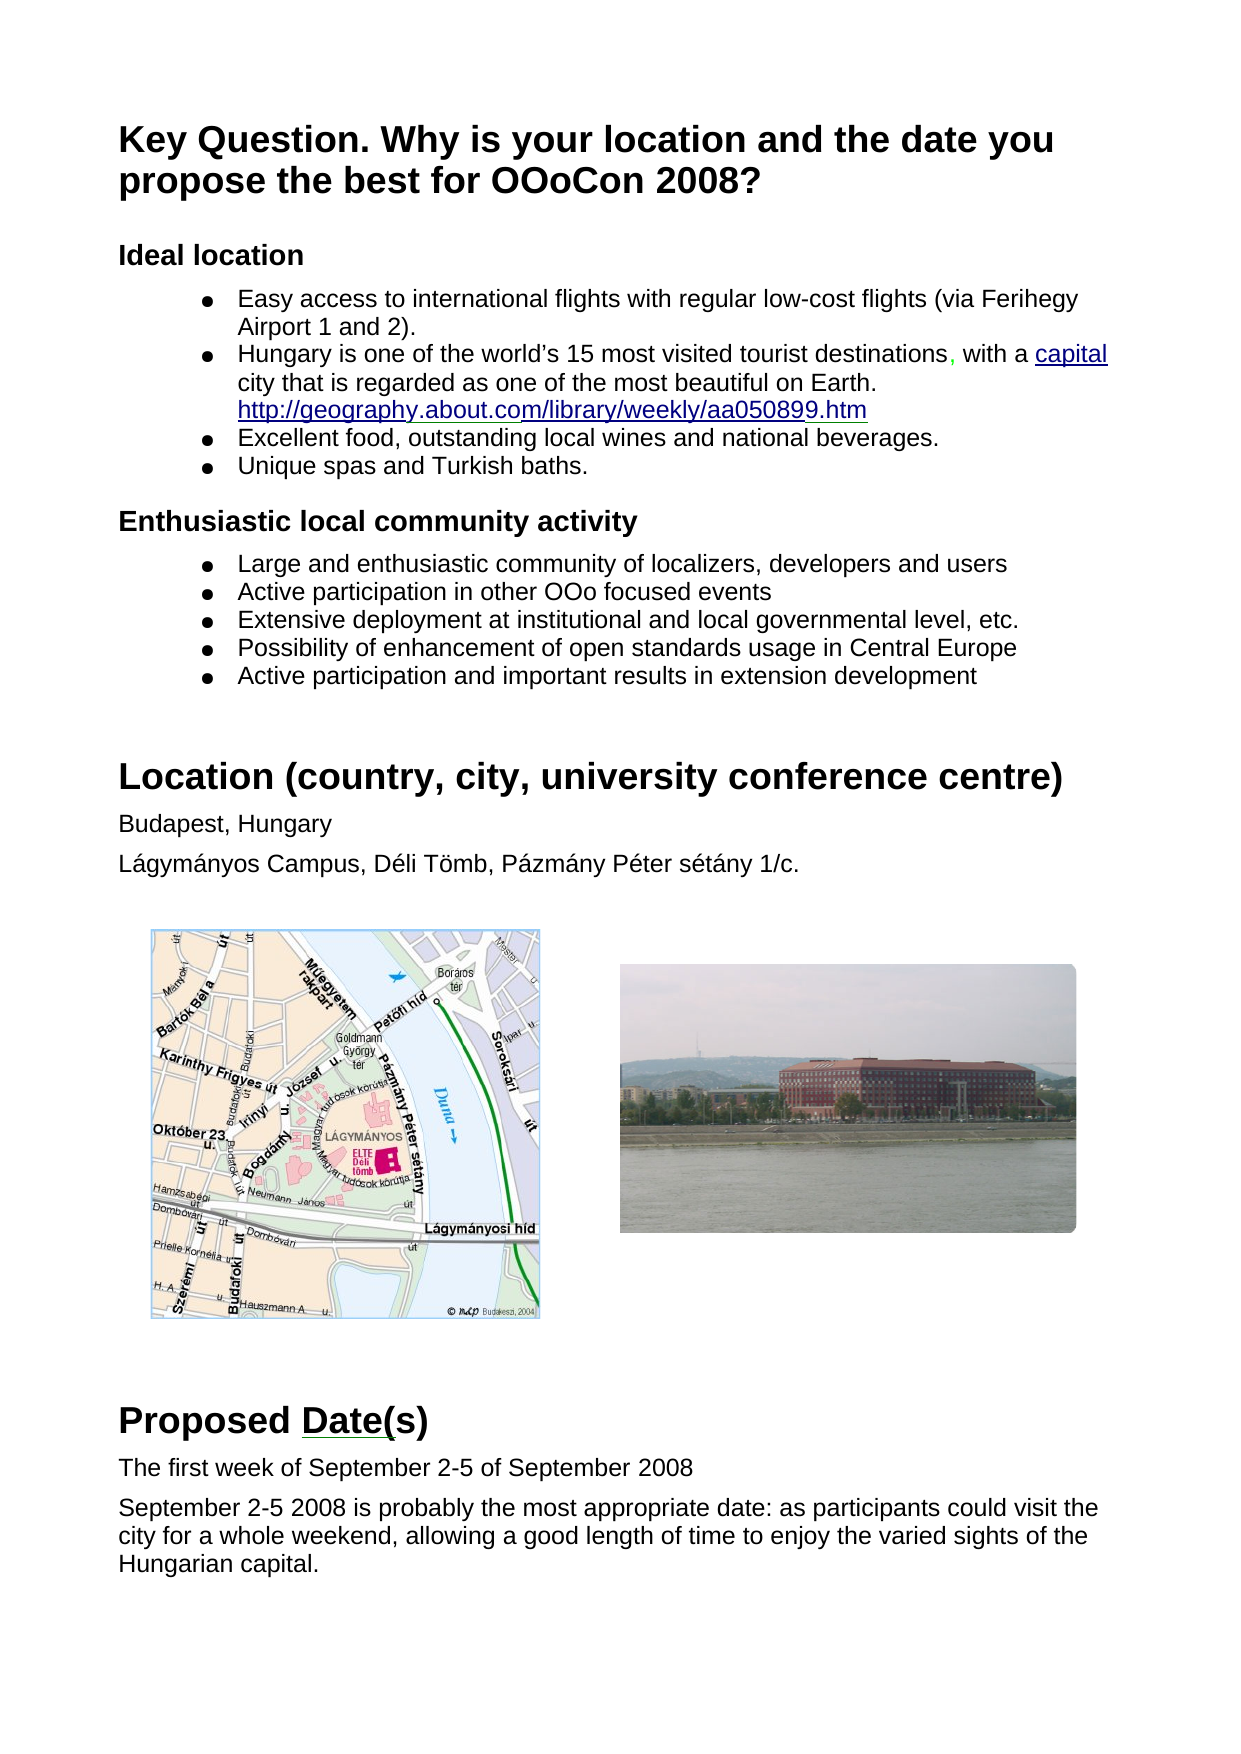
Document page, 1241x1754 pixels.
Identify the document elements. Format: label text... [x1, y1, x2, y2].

picture [620, 964, 1077, 1233]
list Extensive deployment at institutional and local governmental level, etc. [200, 606, 1122, 634]
subtitle Location (country, city, university conference centre) [118, 755, 1122, 797]
text The first week of September 2-5 of September 2008 [118, 1454, 1122, 1482]
picture [150, 929, 541, 1319]
subtitle Ideal location [118, 239, 1122, 272]
list Unique spas and Turkish baths. [200, 452, 1122, 480]
list Active participation in other OOo focused events [200, 578, 1122, 606]
subtitle Enthusiastic local community activity [118, 505, 1122, 538]
list Large and enthusiastic community of localizers, developers and users [200, 550, 1122, 578]
list Easy access to international flights with regular low-cost flights (via Ferihegy Airport 1 and 2). [200, 284, 1122, 340]
text September 2-5 2008 is probably the most appropriate date: as participants could visit the city for a whole weekend, allowing a good length of time to enjoy the varied sights of the Hungarian capital. [118, 1494, 1122, 1578]
subtitle Proposed Date(s) [118, 1399, 1122, 1441]
list Possibility of enhancement of open standards usage in Central Europe [200, 634, 1122, 662]
text Lágymányos Campus, Déli Tömb, Pázmány Péter sétány 1/c. [118, 850, 1122, 878]
list Active participation and important results in extension development [200, 662, 1122, 690]
list Hungary is one of the world’s 15 most visited tourist destinations, with a capital city that is regarded as one of the most beautiful on Earth. http://geography.about.com/library/weekly/aa050899.htm [200, 340, 1122, 424]
subtitle Key Question. Why is your location and the date you propose the best for OOoCon 2008? [118, 118, 1122, 202]
text Budapest, Hungary [118, 809, 1122, 837]
list Excellent food, outstanding local wines and national beverages. [200, 424, 1122, 452]
